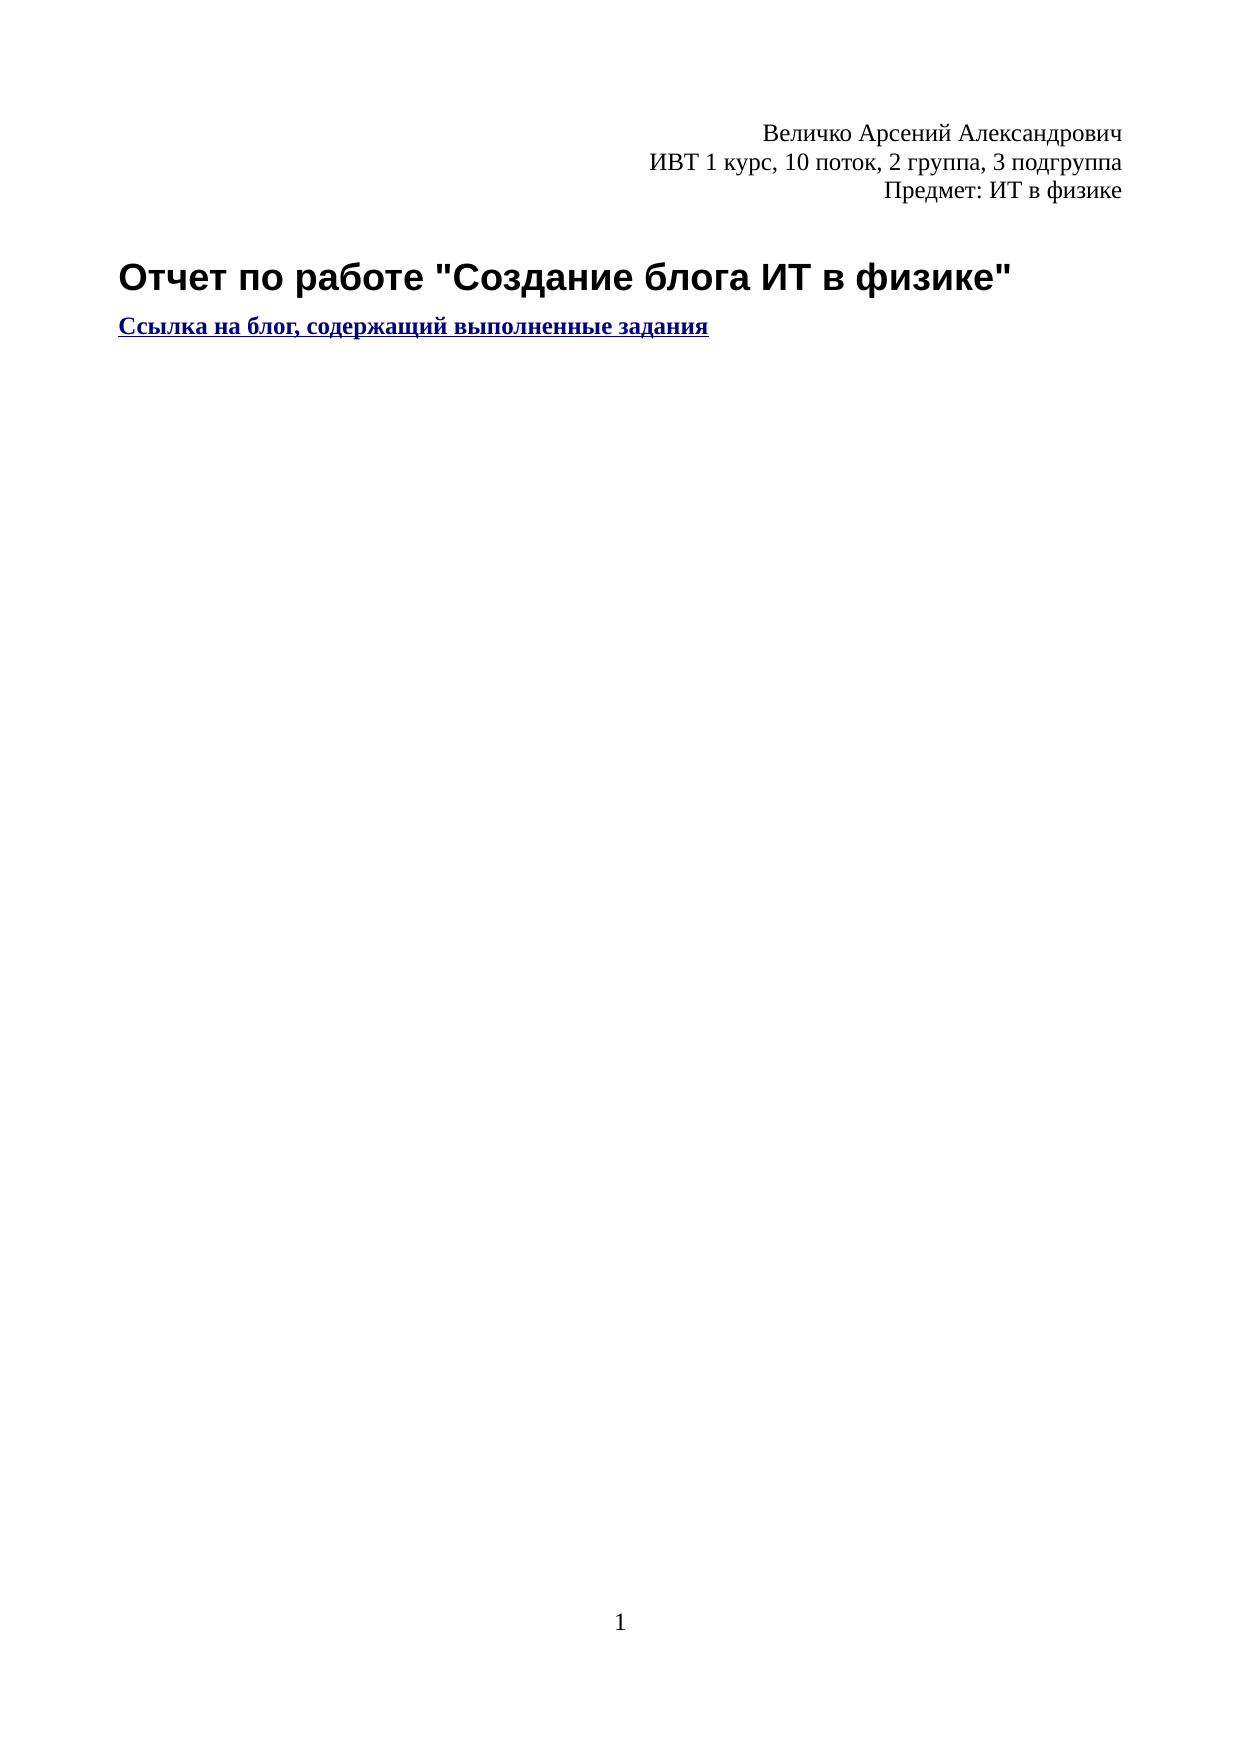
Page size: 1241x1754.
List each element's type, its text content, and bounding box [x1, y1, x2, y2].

subtitle Отчет по работе "Создание блога ИТ в физике" [118, 255, 1122, 298]
text Ссылка на блог, содержащий выполненные задания [118, 311, 1122, 339]
